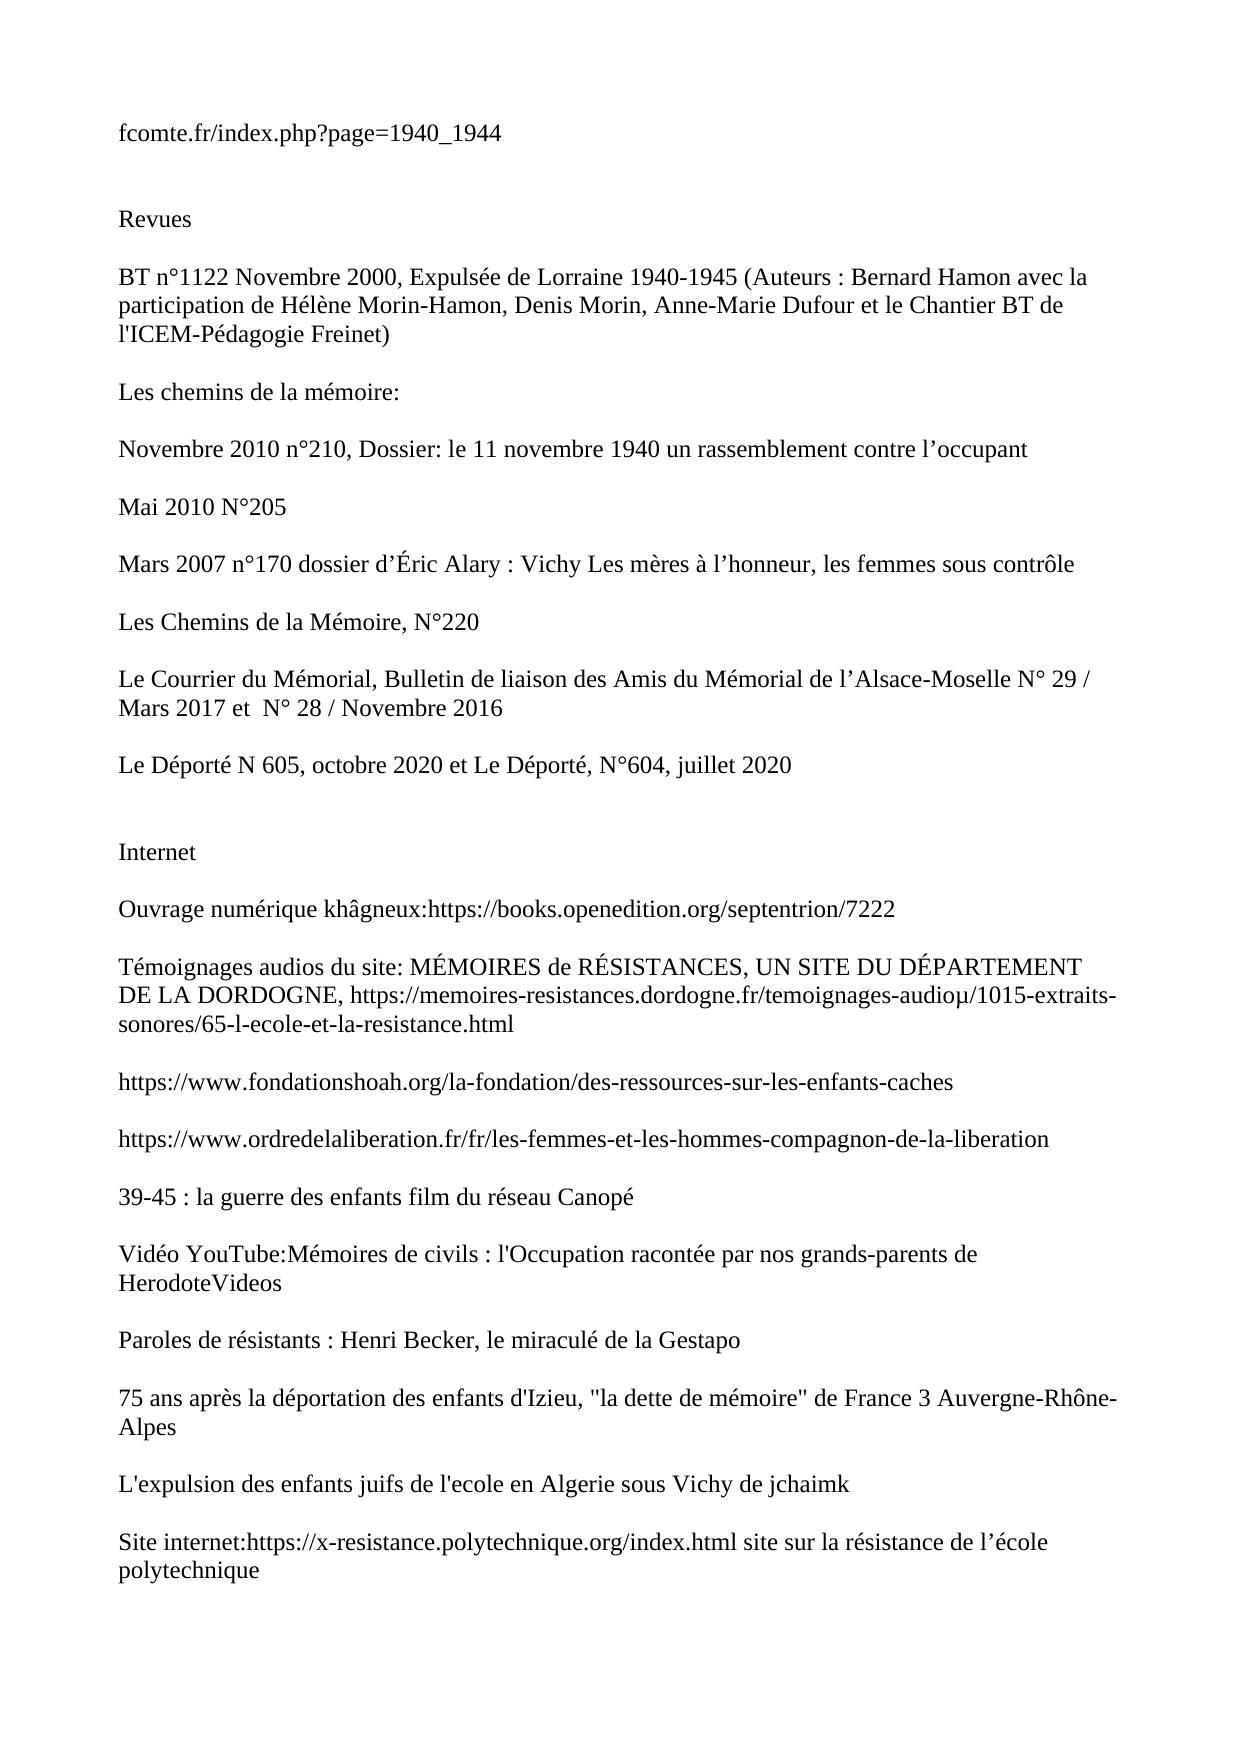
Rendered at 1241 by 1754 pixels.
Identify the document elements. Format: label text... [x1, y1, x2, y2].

text 75 ans après la déportation des enfants d'Izieu, "la dette de mémoire" de France 3 Auvergne-Rhône-Alpes [118, 1383, 1122, 1441]
text Mars 2007 n°170 dossier d’Éric Alary : Vichy Les mères à l’honneur, les femmes sous contrôle [118, 549, 1122, 578]
text Paroles de résistants : Henri Becker, le miraculé de la Gestapo [118, 1326, 1122, 1354]
text https://www.fondationshoah.org/la-fondation/des-ressources-sur-les-enfants-caches [118, 1067, 1122, 1096]
text BT n°1122 Novembre 2000, Expulsée de Lorraine 1940-1945 (Auteurs : Bernard Hamon avec la participation de Hélène Morin-Hamon, Denis Morin, Anne-Marie Dufour et le Chantier BT de l'ICEM-Pédagogie Freinet) [118, 262, 1122, 348]
text Internet [118, 837, 1122, 866]
text Le Courrier du Mémorial, Bulletin de liaison des Amis du Mémorial de l’Alsace-Moselle N° 29 / Mars 2017 et N° 28 / Novembre 2016 [118, 664, 1122, 722]
text Les Chemins de la Mémoire, N°220 [118, 607, 1122, 636]
text Vidéo YouTube:Mémoires de civils : l'Occupation racontée par nos grands-parents de HerodoteVideos [118, 1239, 1122, 1297]
text Témoignages audios du site: MÉMOIRES de RÉSISTANCES, UN SITE DU DÉPARTEMENT DE LA DORDOGNE, https://memoires-resistances.dordogne.fr/temoignages-audioµ/1015-extraits-sonores/65-l-ecole-et-la-resistance.html [118, 952, 1122, 1038]
text fcomte.fr/index.php?page=1940_1944 [118, 118, 1122, 147]
text Ouvrage numérique khâgneux:https://books.openedition.org/septentrion/7222 [118, 894, 1122, 923]
text Revues [118, 204, 1122, 233]
text Les chemins de la mémoire: [118, 377, 1122, 406]
text L'expulsion des enfants juifs de l'ecole en Algerie sous Vichy de jchaimk [118, 1469, 1122, 1498]
text https://www.ordredelaliberation.fr/fr/les-femmes-et-les-hommes-compagnon-de-la-liberation [118, 1124, 1122, 1153]
text Le Déporté N 605, octobre 2020 et Le Déporté, N°604, juillet 2020 [118, 751, 1122, 779]
text Novembre 2010 n°210, Dossier: le 11 novembre 1940 un rassemblement contre l’occupant [118, 434, 1122, 463]
text Site internet:https://x-resistance.polytechnique.org/index.html site sur la résistance de l’école polytechnique [118, 1527, 1122, 1584]
text Mai 2010 N°205 [118, 492, 1122, 521]
text 39-45 : la guerre des enfants film du réseau Canopé [118, 1182, 1122, 1211]
